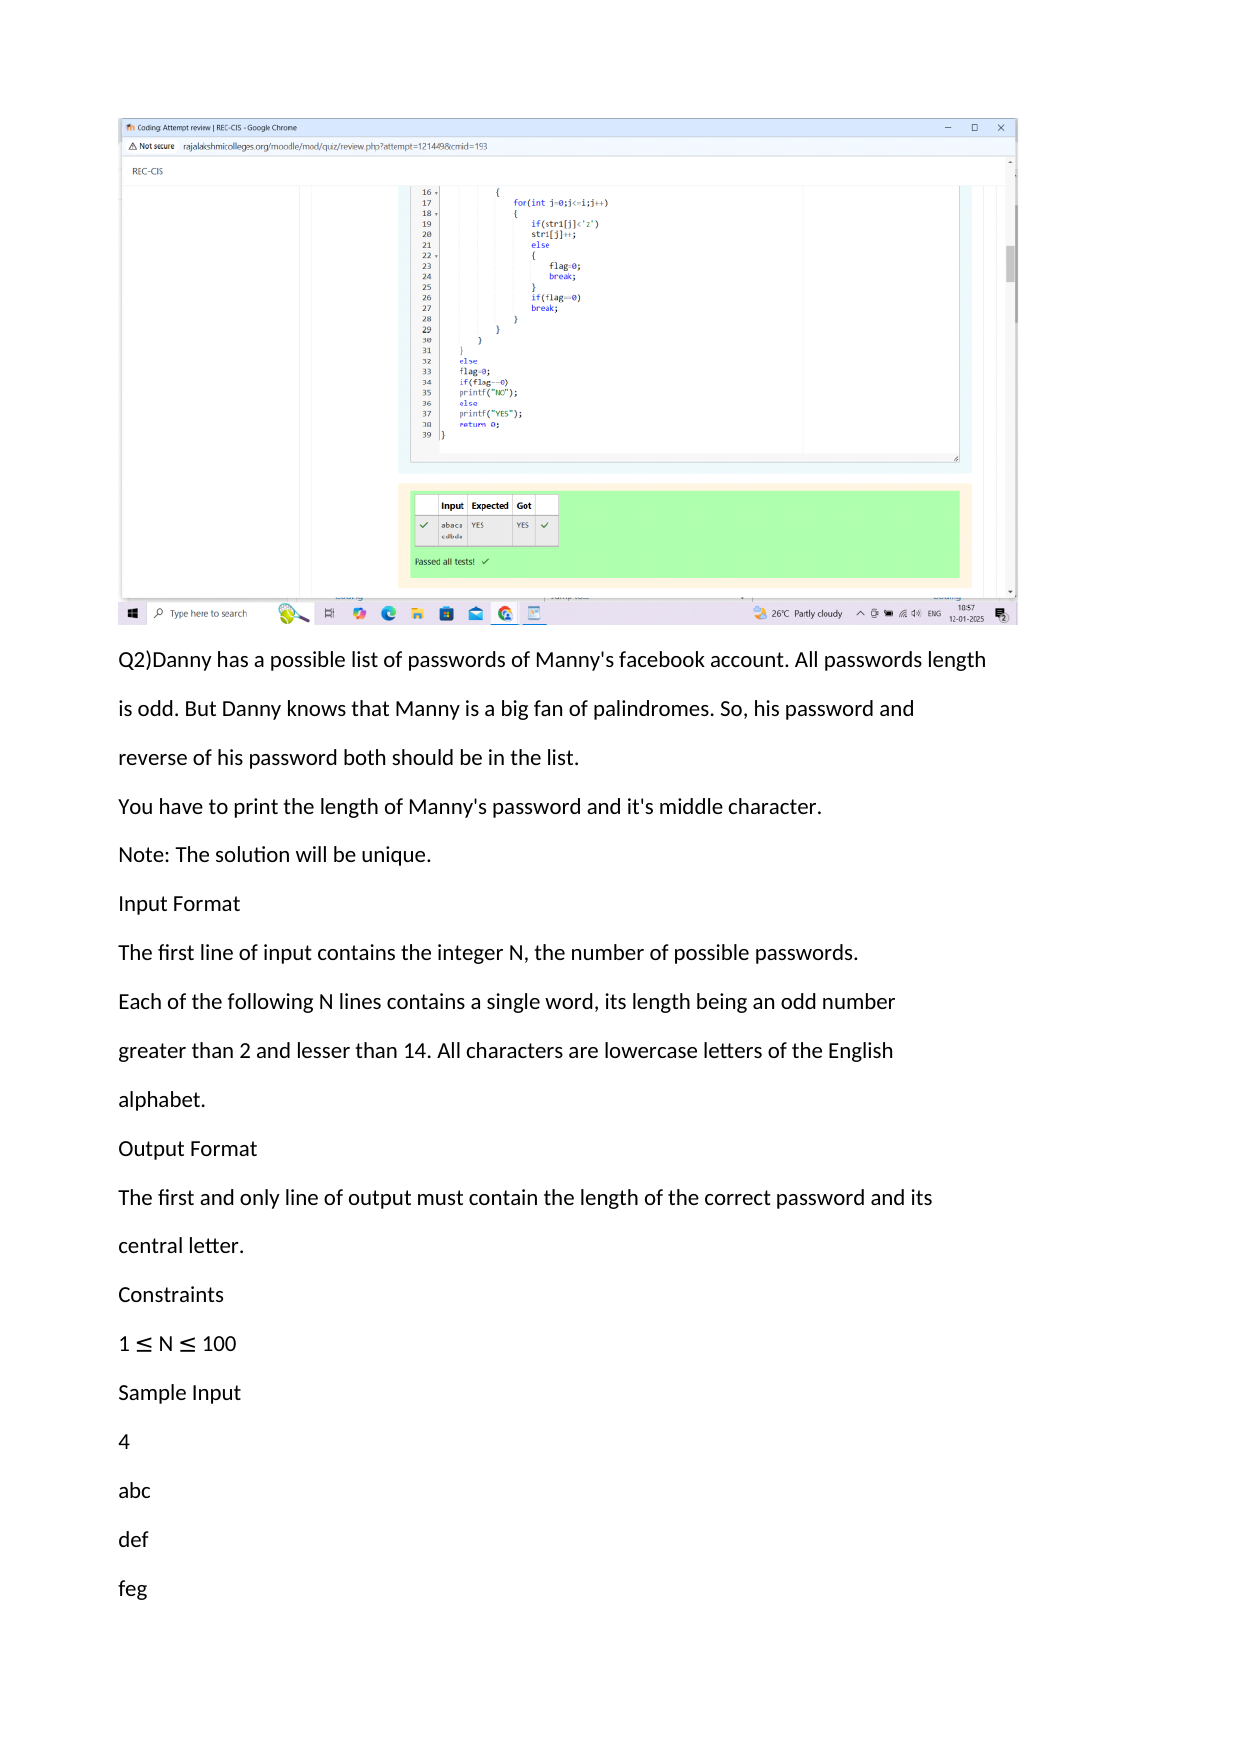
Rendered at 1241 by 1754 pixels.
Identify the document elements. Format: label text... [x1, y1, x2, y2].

text central letter. [118, 1231, 1122, 1259]
text Sample Input [118, 1378, 1122, 1406]
text The first line of input contains the integer N, the number of possible passwords. [118, 938, 1122, 966]
text Note: The solution will be unique. [118, 841, 1122, 869]
text 1 ≤ N ≤ 100 [118, 1329, 1122, 1358]
text 4 [118, 1427, 1122, 1455]
text greater than 2 and lesser than 14. All characters are lowercase letters of the English [118, 1036, 1122, 1064]
text def [118, 1525, 1122, 1553]
text feg [118, 1574, 1122, 1602]
text The first and only line of output must contain the length of the correct password and its [118, 1183, 1122, 1211]
text You have to print the length of Manny's password and it's middle character. [118, 792, 1122, 820]
text reverse of his password both should be in the list. [118, 743, 1122, 771]
text Q2)Danny has a possible list of passwords of Manny's facebook account. All passwords length [118, 645, 1122, 673]
text abc [118, 1476, 1122, 1504]
text Input Format [118, 889, 1122, 917]
text Each of the following N lines contains a single word, its length being an odd number [118, 987, 1122, 1015]
text alphabet. [118, 1085, 1122, 1113]
text Constraints [118, 1280, 1122, 1308]
text Output Format [118, 1134, 1122, 1162]
text is odd. But Danny knows that Manny is a big fan of palindromes. So, his password and [118, 694, 1122, 722]
